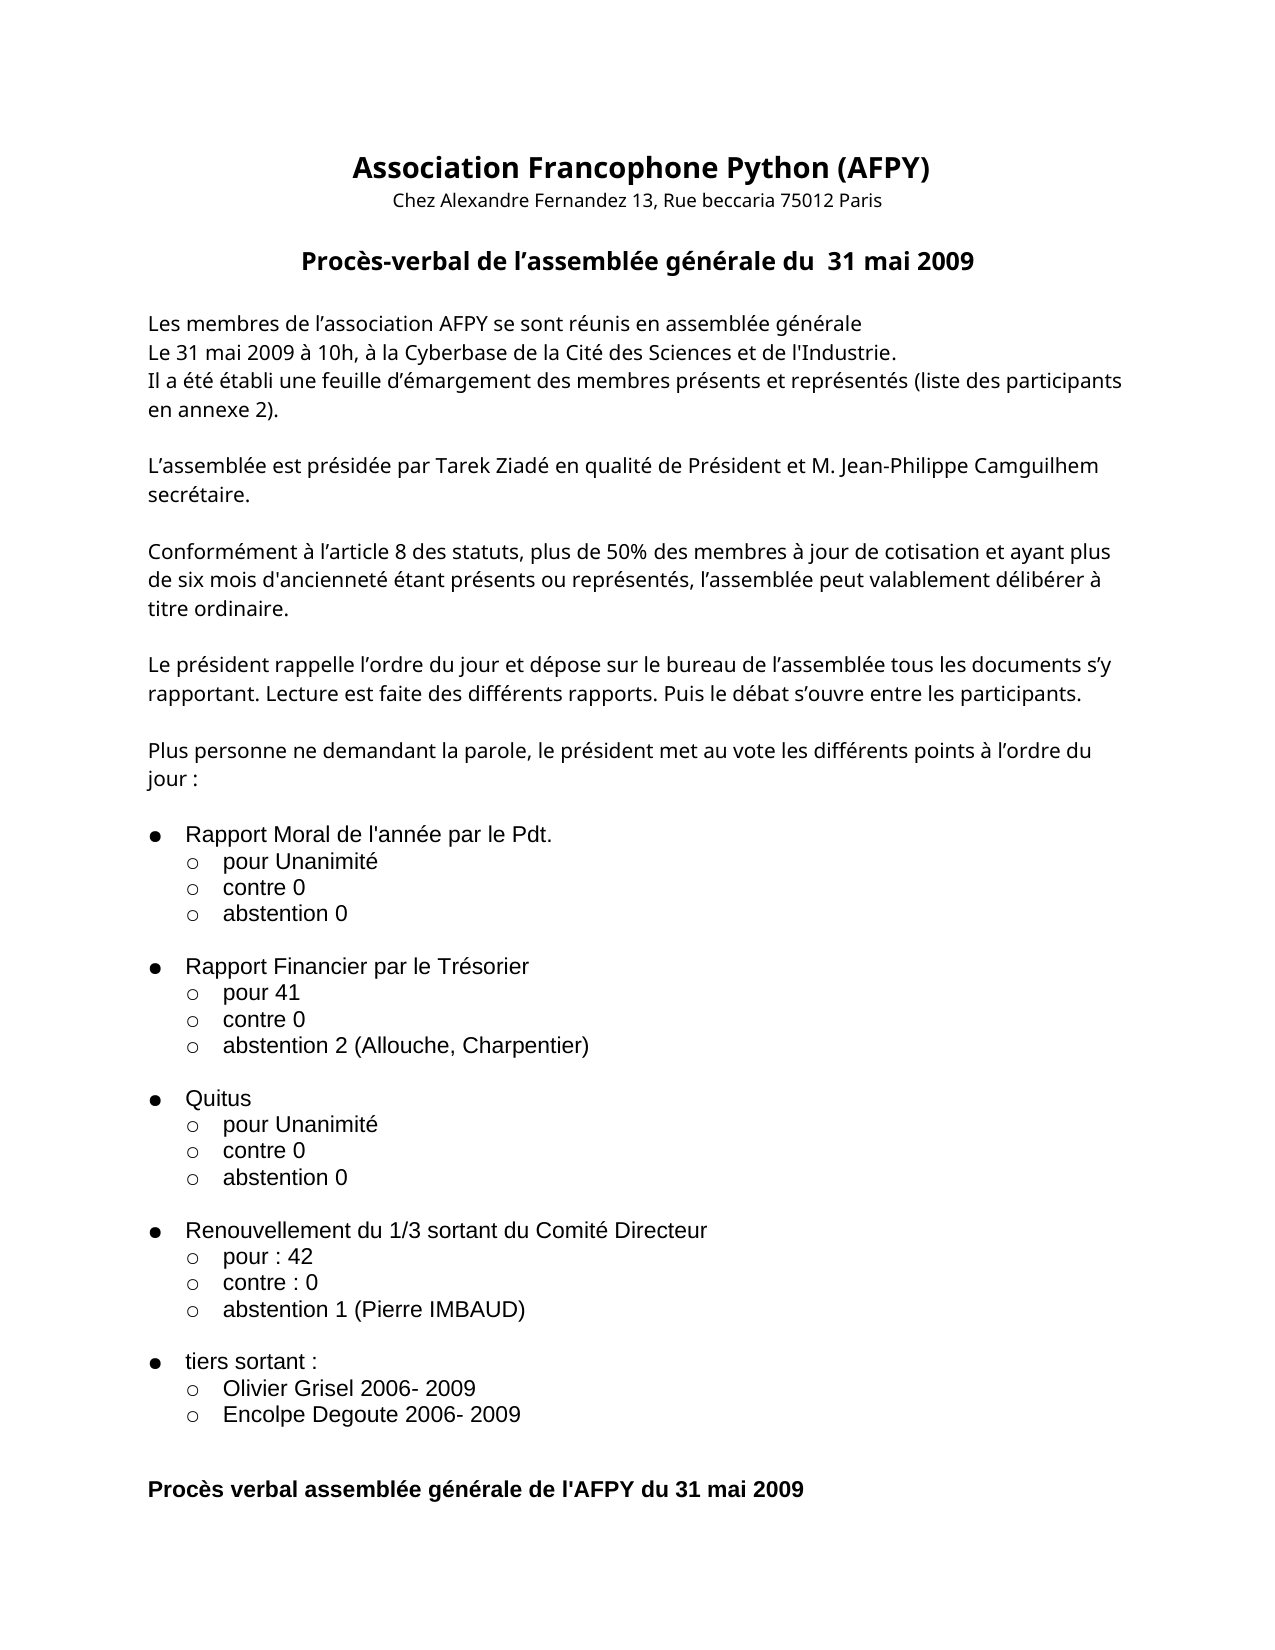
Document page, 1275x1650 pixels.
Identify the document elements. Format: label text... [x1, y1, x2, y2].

text Plus personne ne demandant la parole, le président met au vote les différents points à l’ordre du jour : [148, 736, 1127, 793]
list pour Unanimité [185, 848, 1127, 874]
text Conformément à l’article 8 des statuts, plus de 50% des membres à jour de cotisation et ayant plus de six mois d'ancienneté étant présents ou représentés, l’assemblée peut valablement délibérer à titre ordinaire. [148, 537, 1127, 622]
list contre 0 [185, 1006, 1127, 1032]
text Les membres de l’association AFPY se sont réunis en assemblée générale [148, 309, 1127, 338]
list abstention 2 (Allouche, Charpentier) [185, 1032, 1127, 1058]
list Encolpe Degoute 2006- 2009 [185, 1401, 1127, 1427]
list tiers sortant : [148, 1348, 1127, 1375]
list Olivier Grisel 2006- 2009 [185, 1375, 1127, 1401]
list Rapport Moral de l'année par le Pdt. [148, 821, 1127, 848]
text Chez Alexandre Fernandez 13, Rue beccaria 75012 Paris [148, 187, 1127, 213]
list pour 41 [185, 979, 1127, 1006]
text Association Francophone Python (AFPY) [148, 148, 1127, 187]
list abstention 0 [185, 1164, 1127, 1190]
list Rapport Financier par le Trésorier [148, 953, 1127, 979]
list Renouvellement du 1/3 sortant du Comité Directeur [148, 1217, 1127, 1243]
list abstention 1 (Pierre IMBAUD) [185, 1296, 1127, 1322]
text Procès-verbal de l’assemblée générale du 31 mai 2009 [148, 244, 1127, 278]
text Le président rappelle l’ordre du jour et dépose sur le bureau de l’assemblée tous les documents s’y rapportant. Lecture est faite des différents rapports. Puis le débat s’ouvre entre les participants. [148, 651, 1127, 707]
list abstention 0 [185, 900, 1127, 927]
list contre : 0 [185, 1269, 1127, 1296]
text Il a été établi une feuille d’émargement des membres présents et représentés (liste des participants en annexe 2). [148, 366, 1127, 423]
list contre 0 [185, 874, 1127, 900]
list pour Unanimité [185, 1111, 1127, 1137]
list Quitus [148, 1085, 1127, 1111]
list contre 0 [185, 1137, 1127, 1164]
text Le 31 mai 2009 à 10h, à la Cyberbase de la Cité des Sciences et de l'Industrie. [148, 338, 1127, 366]
list pour : 42 [185, 1243, 1127, 1269]
text L’assemblée est présidée par Tarek Ziadé en qualité de Président et M. Jean-Philippe Camguilhem secrétaire. [148, 452, 1127, 508]
